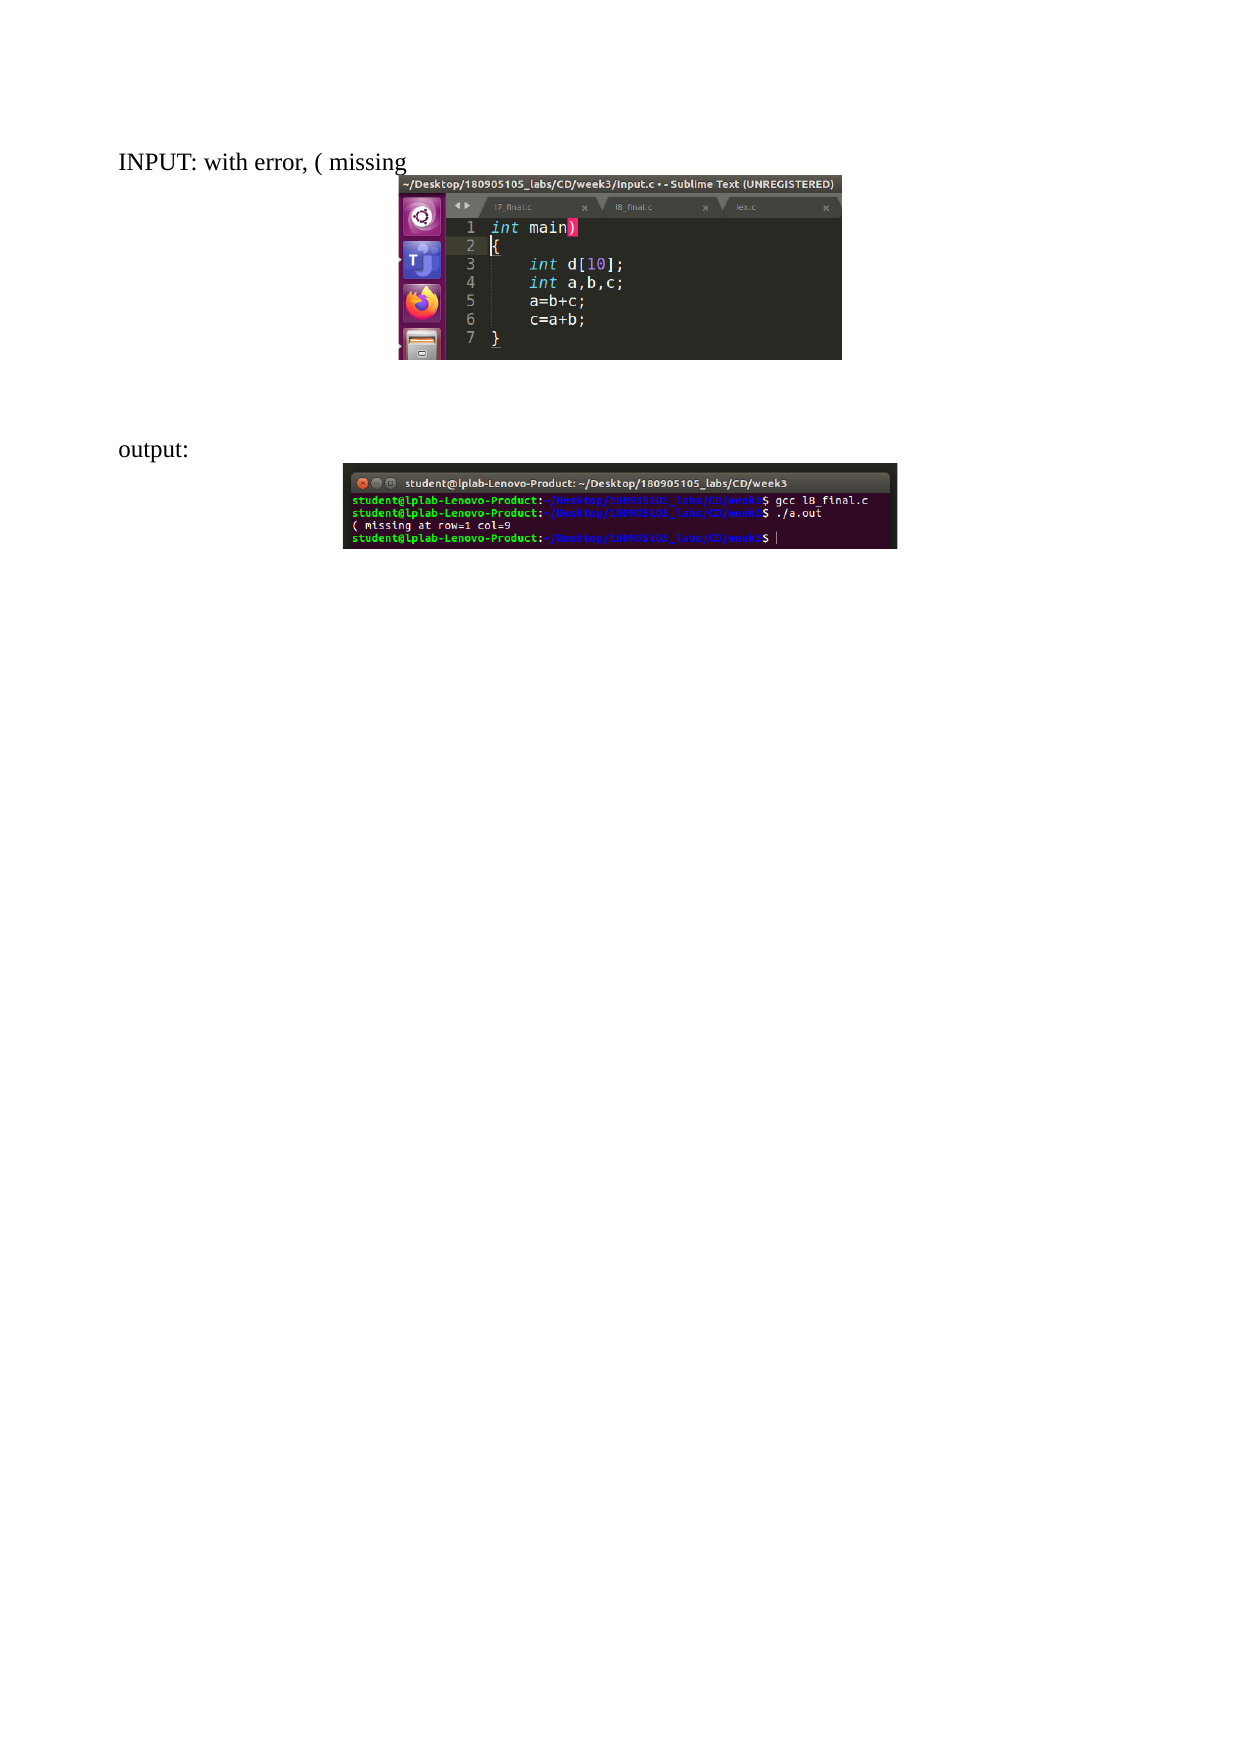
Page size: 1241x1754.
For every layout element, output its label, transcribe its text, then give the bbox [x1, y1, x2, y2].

text output: [118, 434, 1122, 463]
picture [342, 463, 898, 549]
text INPUT: with error, ( missing [118, 147, 1122, 176]
